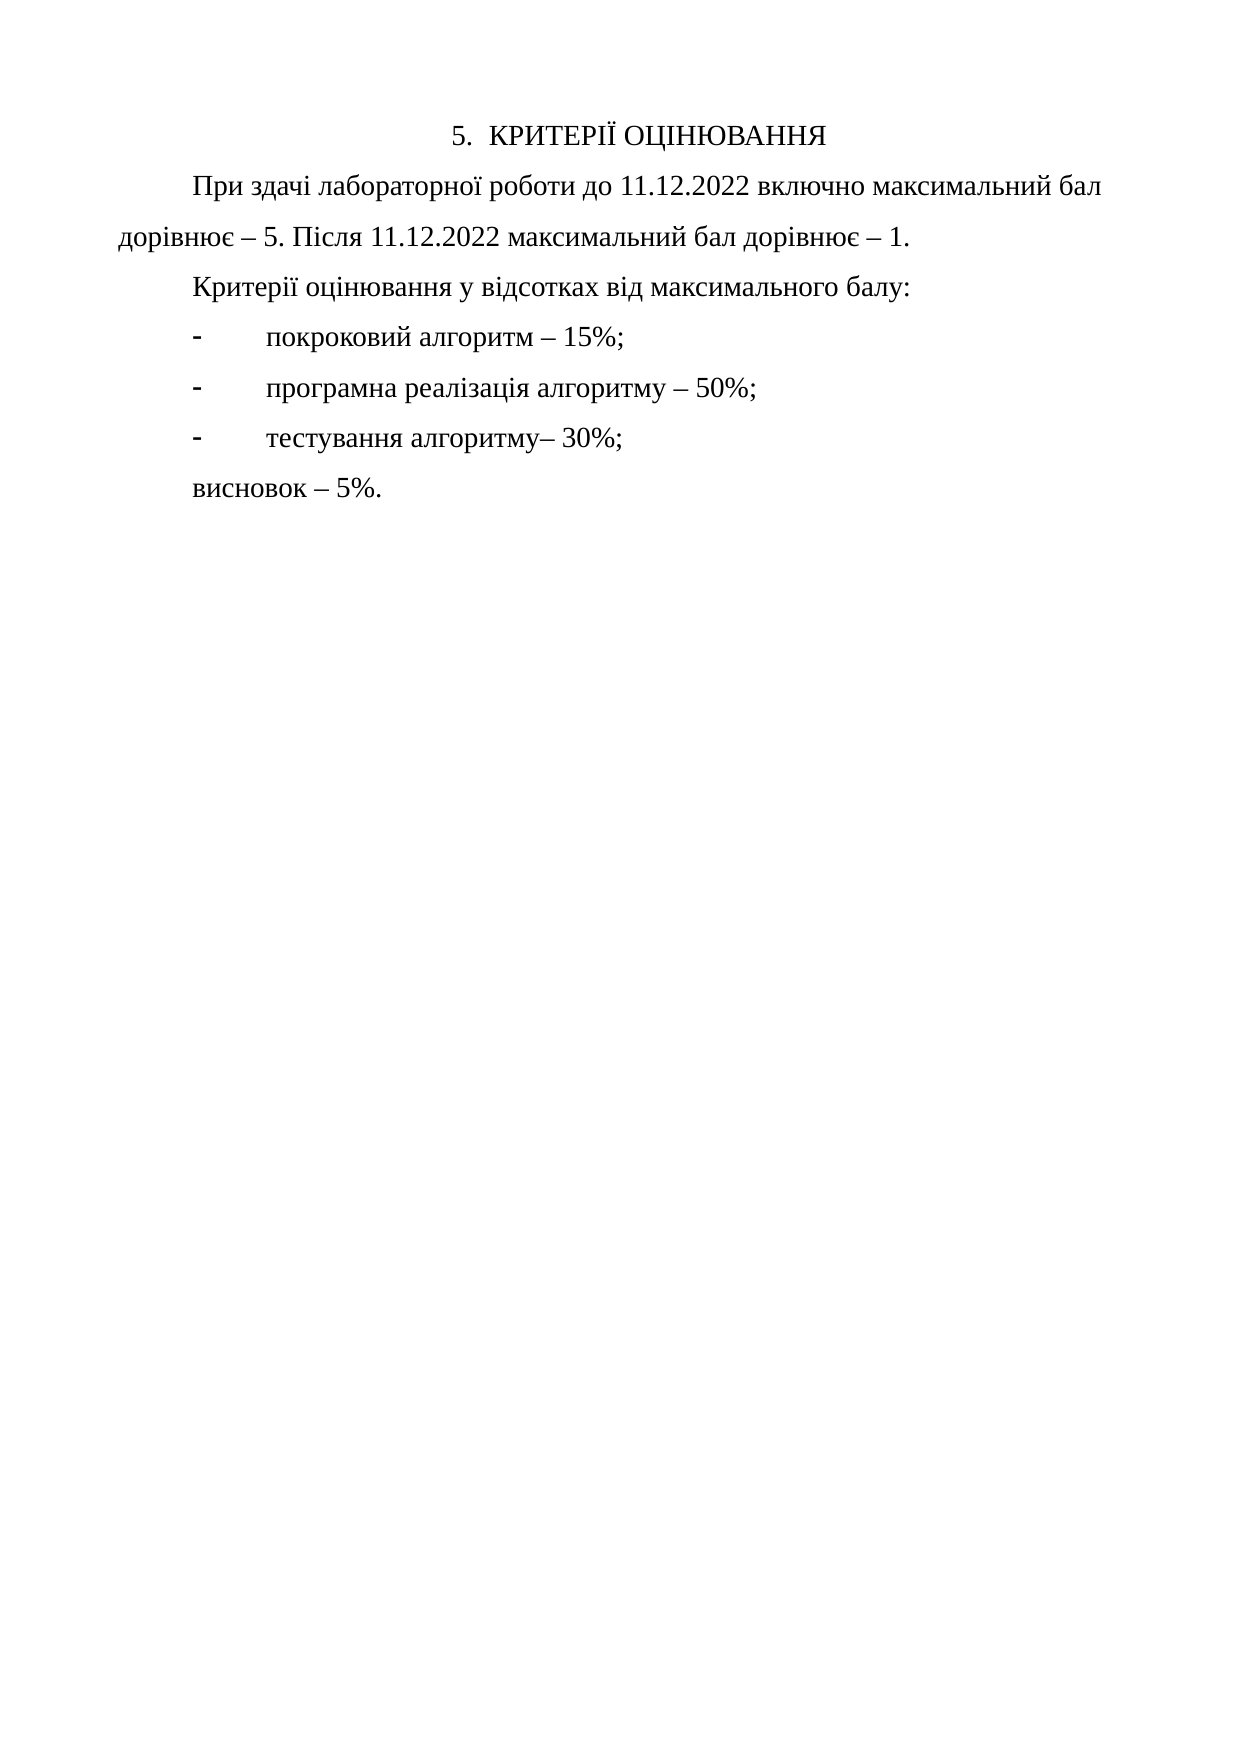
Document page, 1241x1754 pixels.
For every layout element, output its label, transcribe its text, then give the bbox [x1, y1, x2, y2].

list КРИТЕРІЇ ОЦІНЮВАННЯ [156, 118, 1122, 152]
text висновок – 5%. [118, 471, 1122, 504]
list програмна реалізація алгоритму – 50%; [192, 370, 1122, 403]
list тестування алгоритму– 30%; [192, 420, 1122, 454]
list покроковий алгоритм – 15%; [192, 319, 1122, 353]
text Критерії оцінювання у відсотках від максимального балу: [118, 269, 1122, 303]
text При здачі лабораторної роботи до 11.12.2022 включно максимальний бал дорівнює – 5. Після 11.12.2022 максимальний бал дорівнює – 1. [118, 168, 1122, 252]
